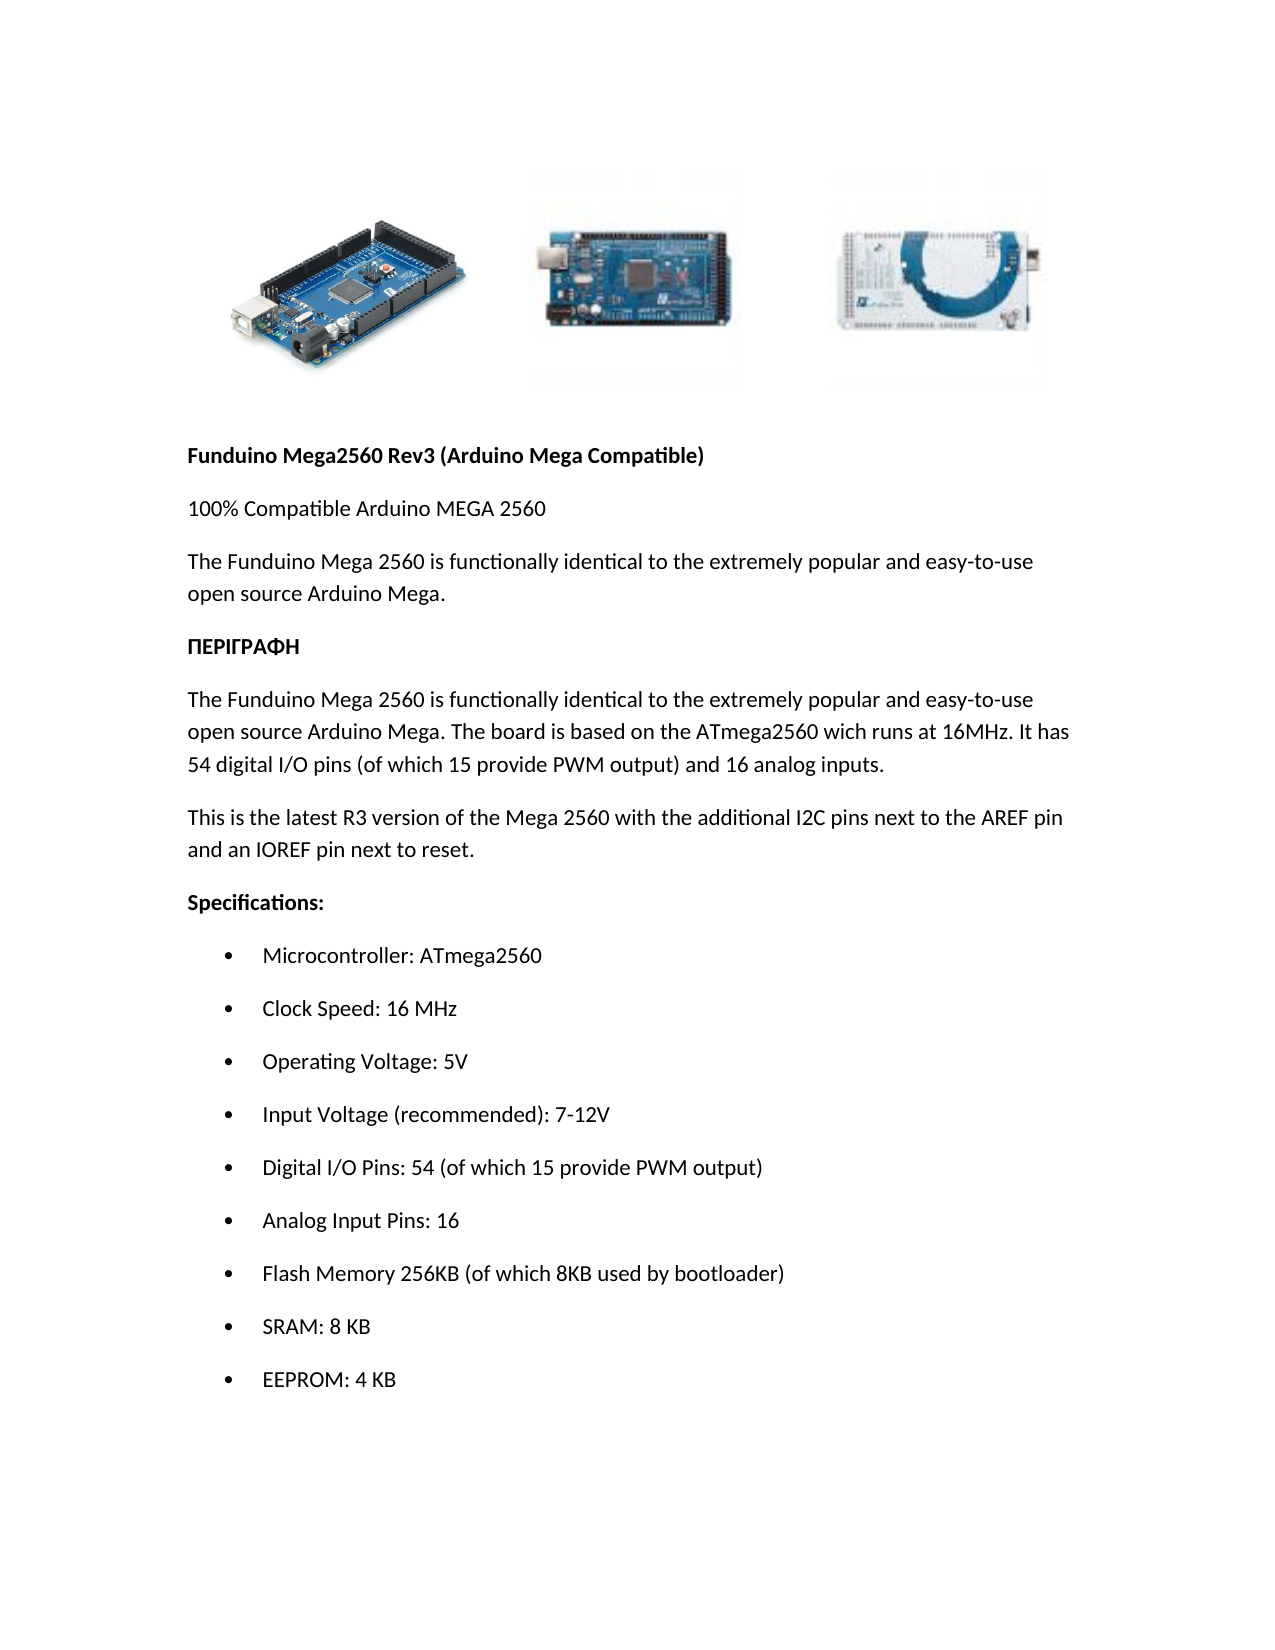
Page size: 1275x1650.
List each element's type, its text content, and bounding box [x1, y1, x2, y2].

list SRAM: 8 KB [225, 1312, 1087, 1340]
text 100% Compatible Arduino MEGA 2560 [187, 494, 1087, 522]
text ΠΕΡΙΓΡΑΦΗ [187, 632, 1087, 660]
list Microcontroller: ATmega2560 [225, 941, 1087, 969]
text The Funduino Mega 2560 is functionally identical to the extremely popular and easy-to-use open source Arduino Mega. [187, 547, 1087, 607]
text Funduino Mega2560 Rev3 (Arduino Mega Compatible) [187, 441, 1087, 469]
text Specifications: [187, 888, 1087, 916]
list Operating Voltage: 5V [225, 1047, 1087, 1075]
text The Funduino Mega 2560 is functionally identical to the extremely popular and easy-to-use open source Arduino Mega. The board is based on the ATmega2560 wich runs at 16MHz. It has 54 digital I/O pins (of which 15 provide PWM output) and 16 analog inputs. [187, 685, 1087, 778]
list Analog Input Pins: 16 [225, 1206, 1087, 1234]
list EEPROM: 4 KB [225, 1365, 1087, 1393]
text This is the latest R3 version of the Mega 2560 with the additional I2C pins next to the AREF pin and an IOREF pin next to reset. [187, 803, 1087, 863]
list Clock Speed: 16 MHz [225, 994, 1087, 1022]
list Digital I/O Pins: 54 (of which 15 provide PWM output) [225, 1153, 1087, 1181]
list Flash Memory 256KB (of which 8KB used by bootloader) [225, 1259, 1087, 1287]
list Input Voltage (recommended): 7-12V [225, 1100, 1087, 1128]
